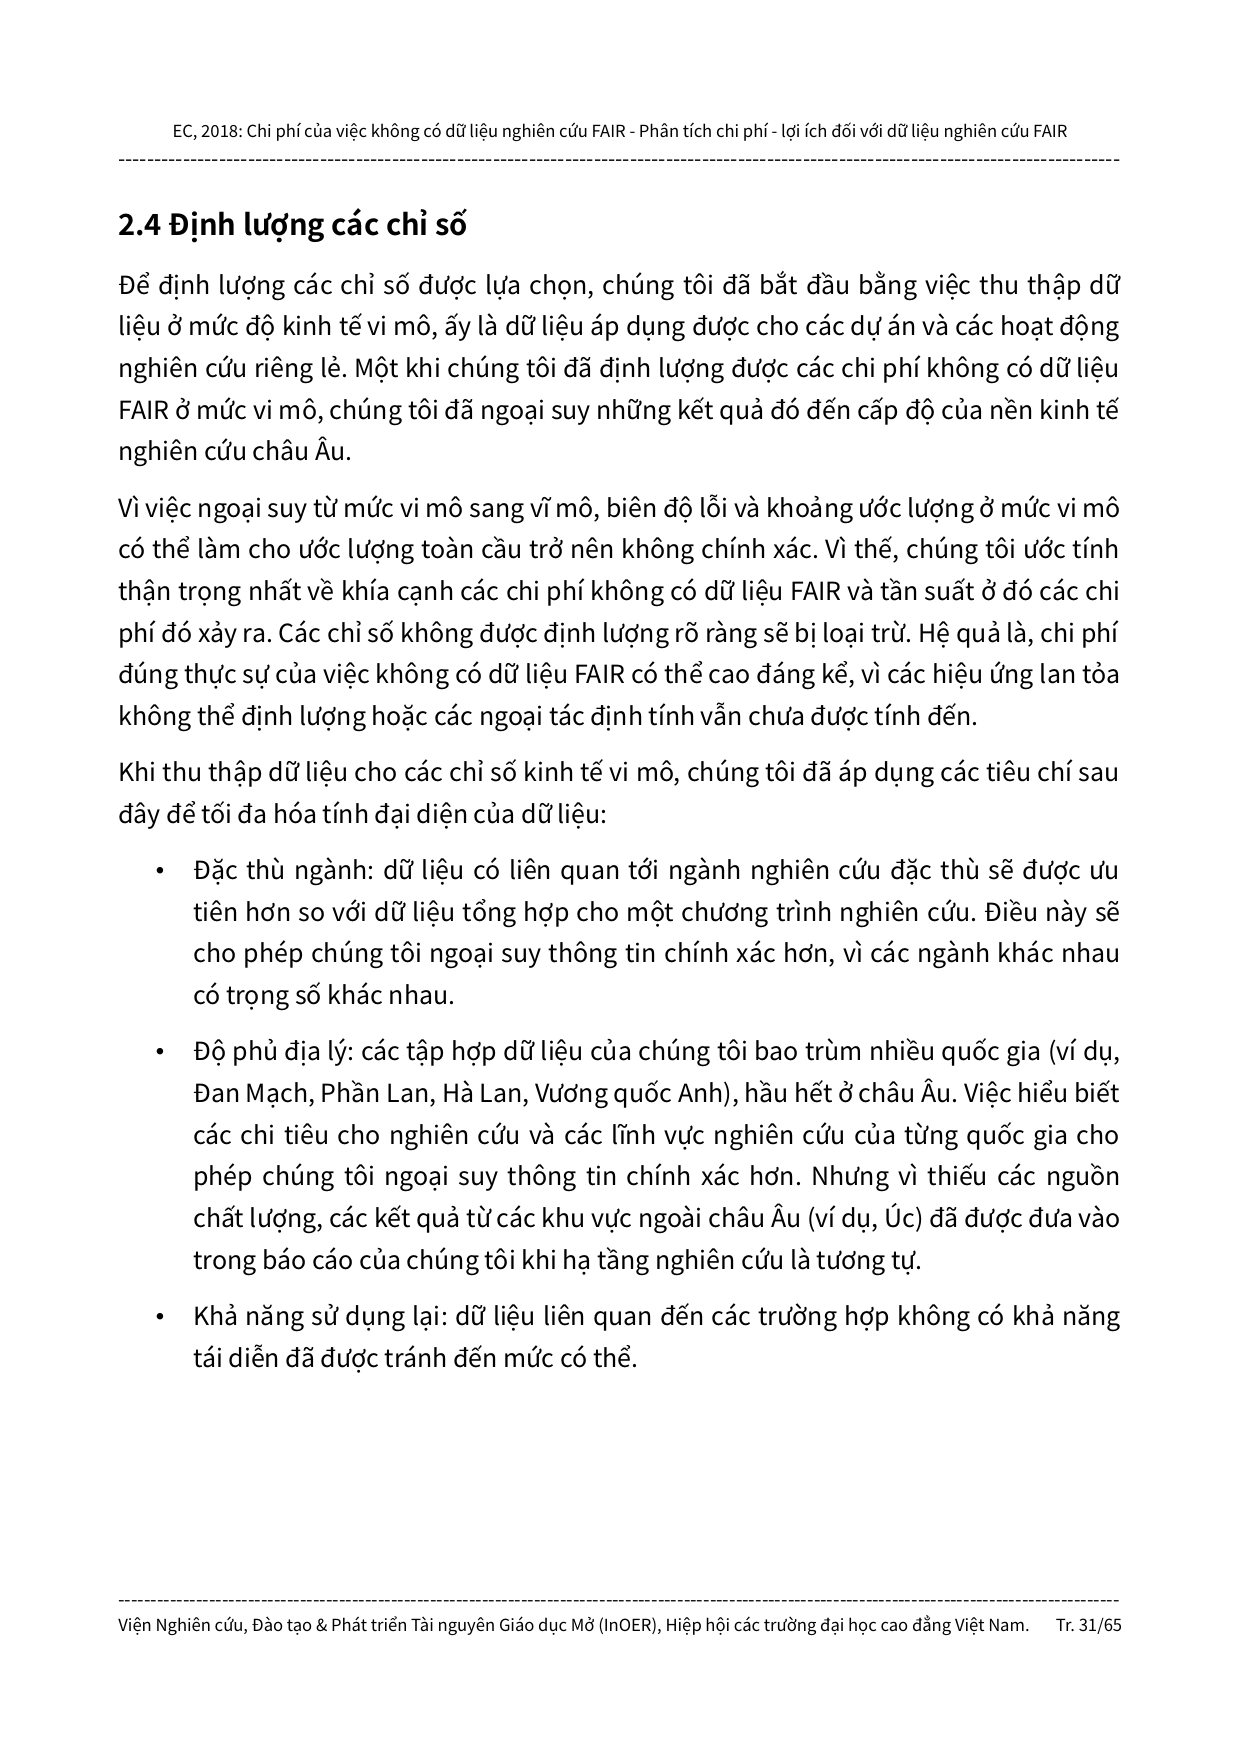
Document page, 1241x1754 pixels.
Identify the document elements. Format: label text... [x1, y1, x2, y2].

text Để định lượng các chỉ số được lựa chọn, chúng tôi đã bắt đầu bằng việc thu thập dữ liệu ở mức độ kinh tế vi mô, ấy là dữ liệu áp dụng được cho các dự án và các hoạt động nghiên cứu riêng lẻ. Một khi chúng tôi đã định lượng được các chi phí không có dữ liệu FAIR ở mức vi mô, chúng tôi đã ngoại suy những kết quả đó đến cấp độ của nền kinh tế nghiên cứu châu Âu. [118, 265, 1122, 468]
list Độ phủ địa lý: các tập hợp dữ liệu của chúng tôi bao trùm nhiều quốc gia (ví dụ, Đan Mạch, Phần Lan, Hà Lan, Vương quốc Anh), hầu hết ở châu Âu. Việc hiểu biết các chi tiêu cho nghiên cứu và các lĩnh vực nghiên cứu của từng quốc gia cho phép chúng tôi ngoại suy thông tin chính xác hơn. Nhưng vì thiếu các nguồn chất lượng, các kết quả từ các khu vực ngoài châu Âu (ví dụ, Úc) đã được đưa vào trong báo cáo của chúng tôi khi hạ tầng nghiên cứu là tương tự. [156, 1032, 1122, 1276]
list Khả năng sử dụng lại: dữ liệu liên quan đến các trường hợp không có khả năng tái diễn đã được tránh đến mức có thể. [156, 1296, 1122, 1374]
text Vì việc ngoại suy từ mức vi mô sang vĩ mô, biên độ lỗi và khoảng ước lượng ở mức vi mô có thể làm cho ước lượng toàn cầu trở nên không chính xác. Vì thế, chúng tôi ước tính thận trọng nhất về khía cạnh các chi phí không có dữ liệu FAIR và tần suất ở đó các chi phí đó xảy ra. Các chỉ số không được định lượng rõ ràng sẽ bị loại trừ. Hệ quả là, chi phí đúng thực sự của việc không có dữ liệu FAIR có thể cao đáng kể, vì các hiệu ứng lan tỏa không thể định lượng hoặc các ngoại tác định tính vẫn chưa được tính đến. [118, 488, 1122, 733]
text 2.4 Định lượng các chỉ số [118, 202, 1122, 244]
text Khi thu thập dữ liệu cho các chỉ số kinh tế vi mô, chúng tôi đã áp dụng các tiêu chí sau đây để tối đa hóa tính đại diện của dữ liệu: [118, 753, 1122, 831]
list Đặc thù ngành: dữ liệu có liên quan tới ngành nghiên cứu đặc thù sẽ được ưu tiên hơn so với dữ liệu tổng hợp cho một chương trình nghiên cứu. Điều này sẽ cho phép chúng tôi ngoại suy thông tin chính xác hơn, vì các ngành khác nhau có trọng số khác nhau. [156, 851, 1122, 1012]
